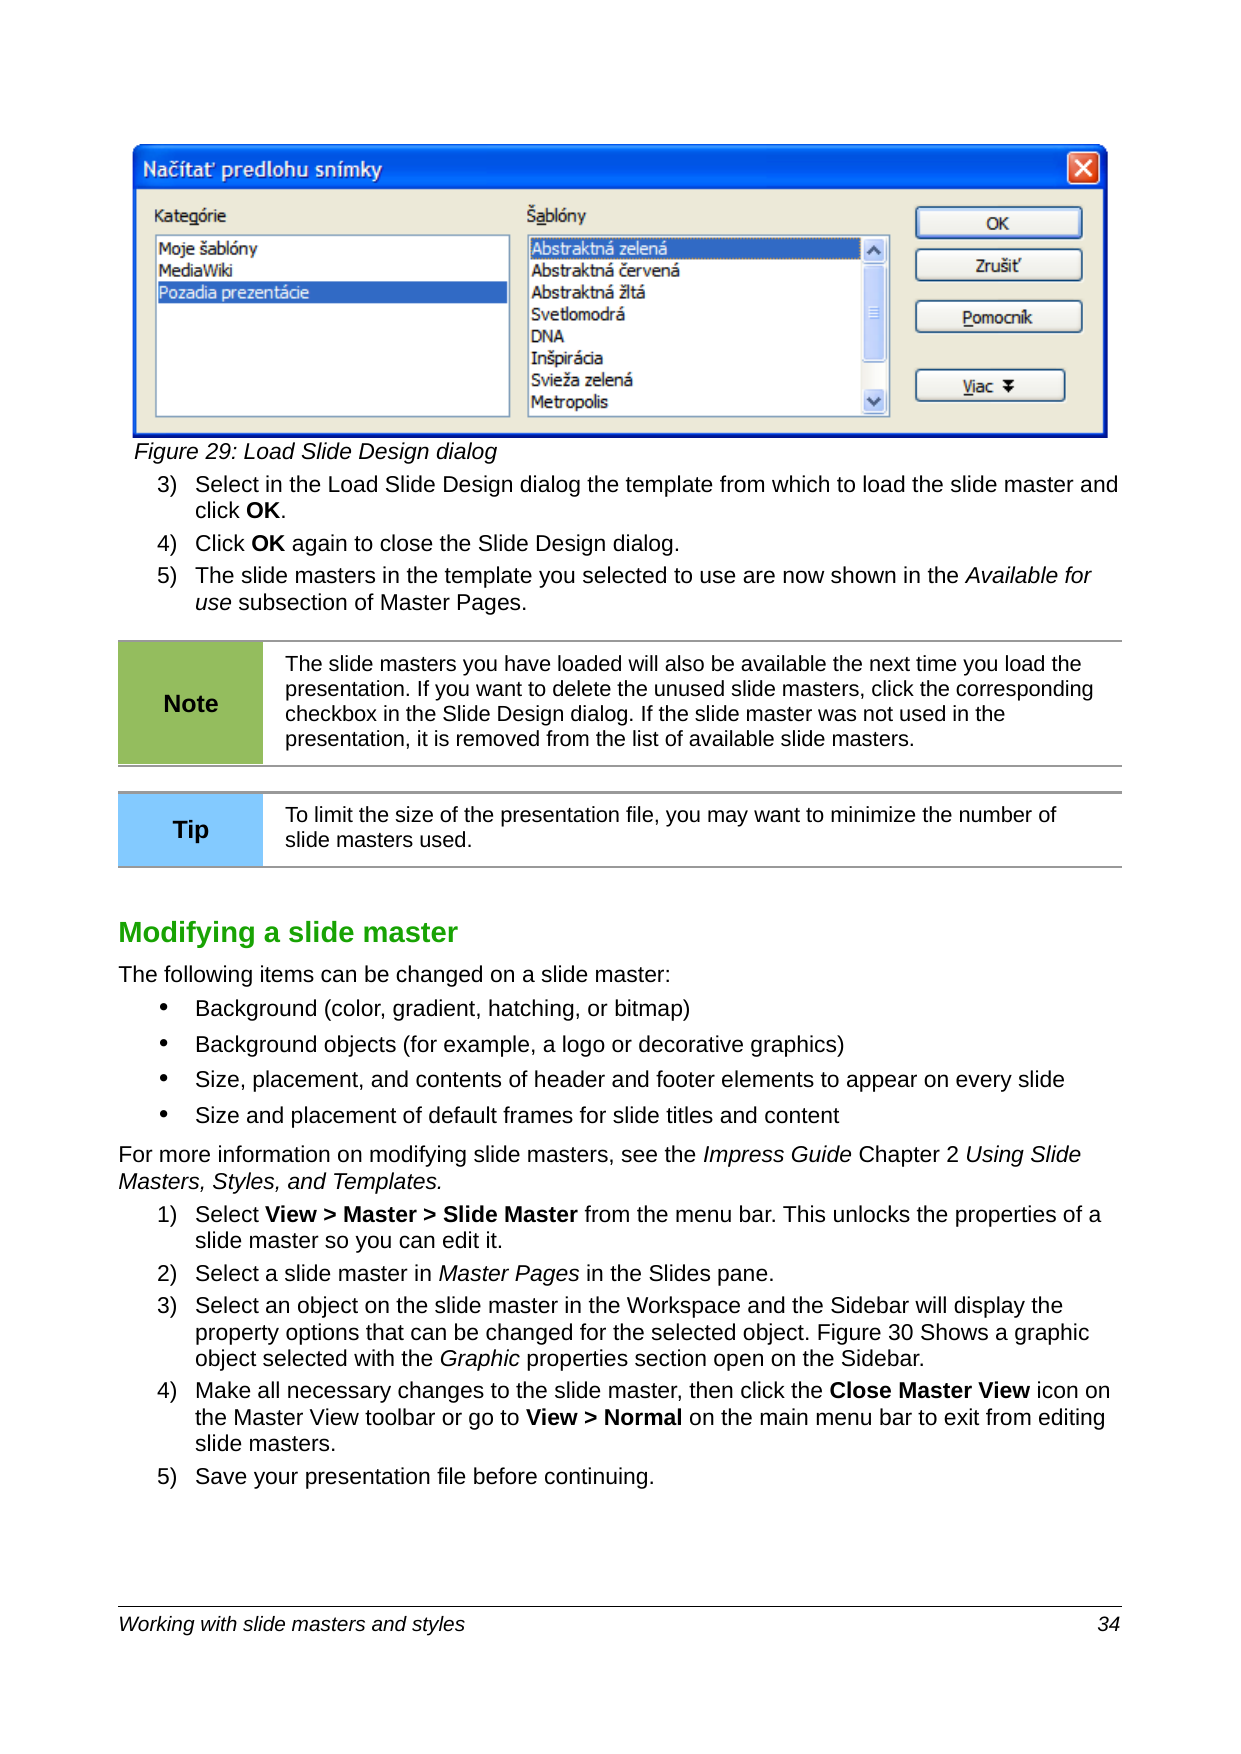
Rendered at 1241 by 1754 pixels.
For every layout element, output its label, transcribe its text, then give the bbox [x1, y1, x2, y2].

list For more information on modifying slide masters, see the Impress Guide Chapter 2 Using Slide Masters, Styles, and Templates. [118, 1141, 1122, 1194]
list Select a slide master in Master Pages in the Slides pane. [177, 1259, 1122, 1286]
list Make all necessary changes to the slide master, then click the Close Master View icon on the Master View toolbar or go to View > Normal on the main menu bar to exit from editing slide masters. [177, 1377, 1122, 1457]
list The slide masters in the template you selected to use are now shown in the Available for use subsection of Master Pages. [177, 562, 1122, 615]
table_header Note [118, 642, 263, 764]
list Select an object on the slide master in the Workspace and the Sidebar will display the property options that can be changed for the selected object. Figure 30 Shows a graphic object selected with the Graphic properties section open on the Sidebar. [177, 1292, 1122, 1371]
list Select View > Master > Slide Master from the menu bar. This unlocks the properties of a slide master so you can edit it. [177, 1201, 1122, 1253]
list The following items can be changed on a slide master: [118, 961, 1122, 987]
subtitle Modifying a slide master [118, 915, 1122, 948]
picture [132, 144, 1108, 438]
table_header Tip [118, 794, 263, 866]
table_header The slide masters you have loaded will also be available the next time you load the presentation. If you want to delete the unused slide masters, click the corresponding checkbox in the Slide Design dialog. If the slide master was not used in the presentation, it is removed from the list of available slide masters. [264, 642, 1122, 764]
list Save your presentation file before continuing. [177, 1463, 1122, 1489]
list Click OK again to close the Slide Design dialog. [177, 530, 1122, 556]
list Size, placement, and contents of header and footer elements to appear on every slide [156, 1064, 1122, 1094]
list Background (color, gradient, hatching, or bitmap) [156, 994, 1122, 1023]
text Figure 29: Load Slide Design dialog [134, 438, 1106, 464]
table_header To limit the size of the presentation file, you may want to minimize the number of slide masters used. [264, 794, 1122, 866]
list Size and placement of default frames for slide titles and content [156, 1100, 1122, 1129]
list Background objects (for example, a logo or decorative graphics) [156, 1029, 1122, 1058]
list Select in the Load Slide Design dialog the template from which to load the slide master and click OK. [177, 471, 1122, 523]
